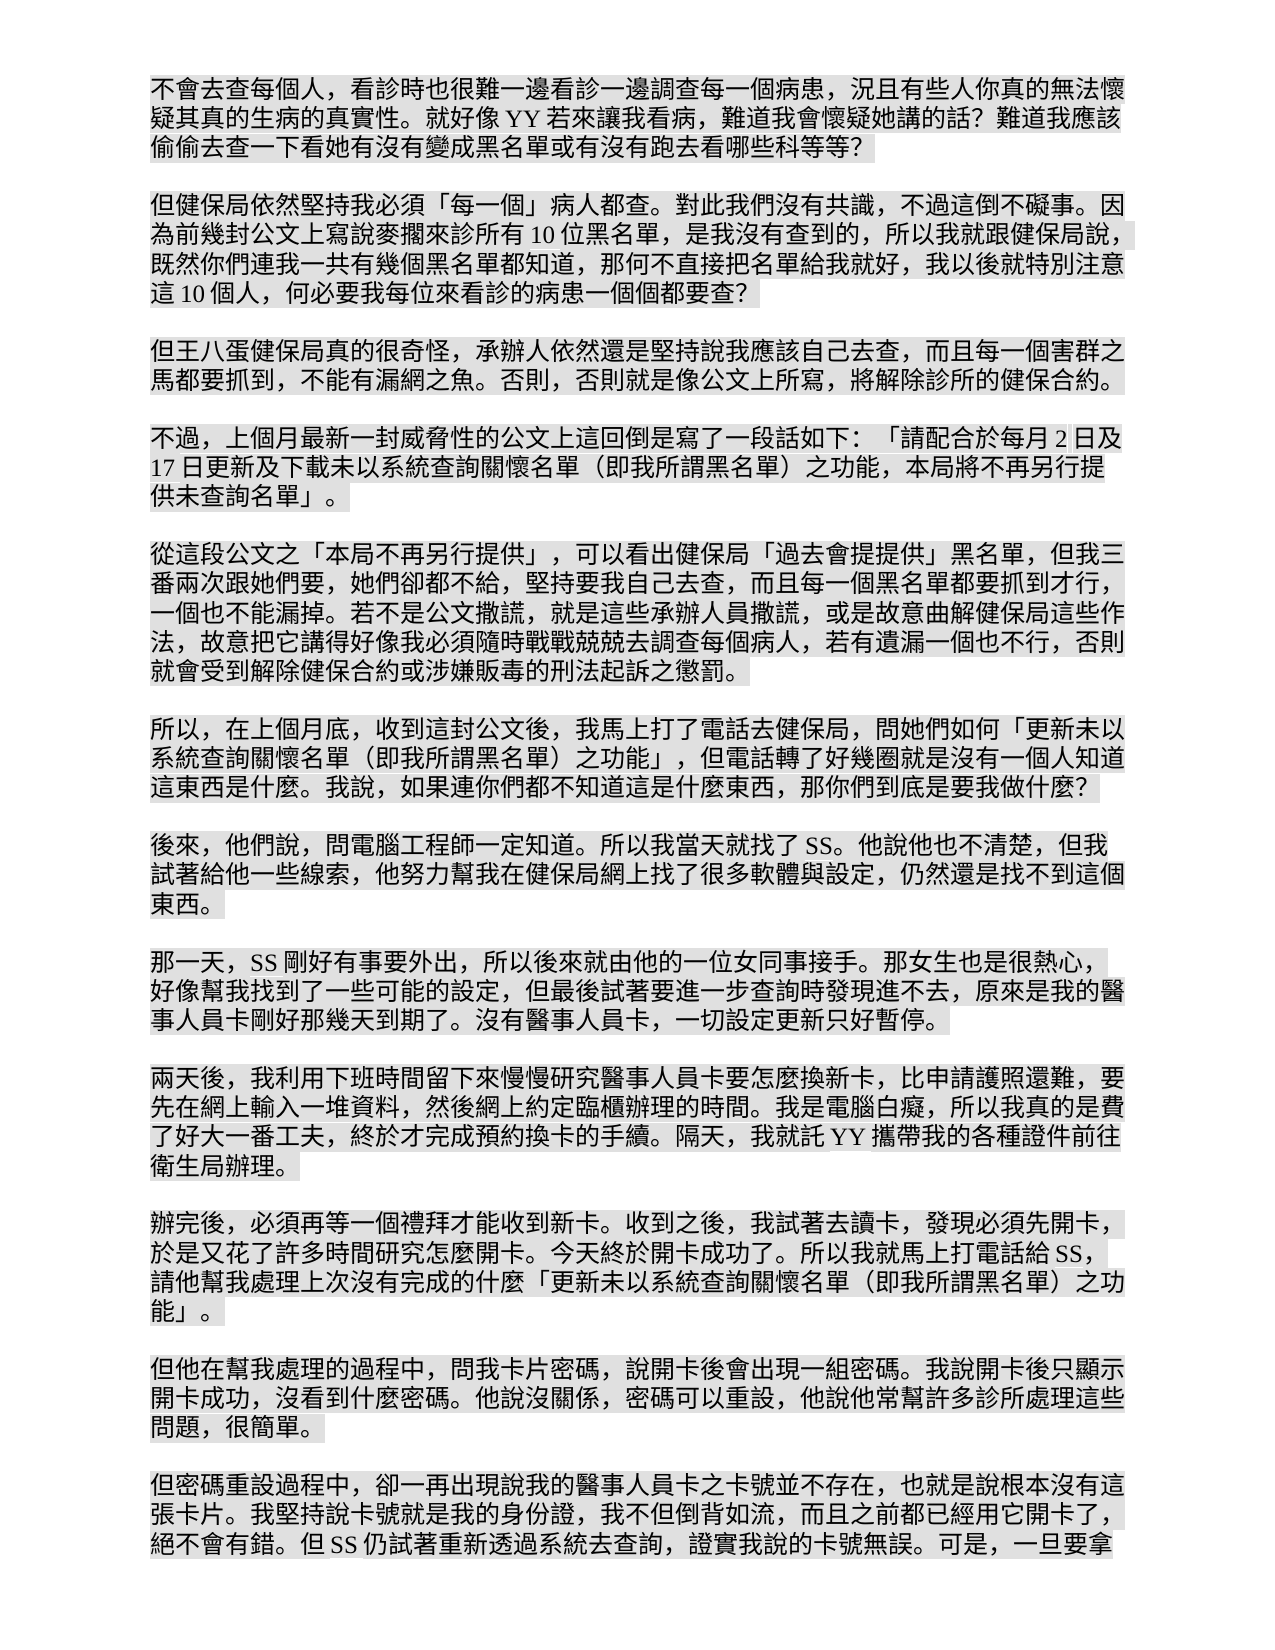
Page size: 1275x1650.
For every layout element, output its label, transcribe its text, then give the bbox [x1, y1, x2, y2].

text 這不能算是私事，事實上它理應攸關每個人的權益與尊嚴，不過寫起來很多細節有點冗長就是，懶得看的不妨直接看最後四段。 陳真 ========= XX， 有件事跟妳說一聲，也不知道妳或YY能不能幫上什麼忙，這其實也是我平常工作上的一大困擾。這事只是無數例子之一而已。 這事很長，簡單說就是大約幾個月前，健保局打電話要我去看一個健保局提供的病患黑名單，也就是拿藥過量或重覆就醫的病患。我不知道要去哪看，就問以前那位電腦工程師，但他總是告訴我說「不用管它」或說「不清楚」，或說叫我去看常誠看診軟體的某個欄位。我試著去看了，但沒看到什麼黑名單。 後來，健保局又來電話，說我都沒有去查黑名單。我說我去健保局網上查了，但實在不知道到底是要我查什麼。 後來，經過兩次三次的催促，我於是再硬著頭皮問以前的那位電腦工程師，他不理不睬，每次都說正在忙或正在上課，大多時候是不接電話或關機，完全不照合約行事，毫無功能，要找他真的很難，後來幾次碰釘子之後，我才生氣把他給開除了，不再跟他們續約。 台中的SS真的很有效率。所以，健保局黑名單這事我就請他幫忙，他好像是幫我更新了版本或做了些設定，我的看診軟體才跑出健保局黑名單的欄位。 這個欄位必須用我的醫事人員卡輸入密碼才能進去閱讀。於是我每遇到一些我覺得用藥習慣不好或不尋常的病患，我就會去查，經過這樣一種「我覺得對病患不是很尊敬、有點把他們當小偷」的調查，發現大多數是清白的，只有少數幾位有重覆在不同診所就醫、取藥過量的病患。 我以為這下應該沒事了。沒想到，幾周後，王八蛋健保局又打電話且寫公文來，說我都沒有去查黑名單，於是我就打電話回去健保局詢問到底是要我做什麼或我少做了什麼？因為我明明都有在查啊，到底是還要我做什麼。但他們似乎也不是很清楚要我查什麼，似乎連自己也不知道自己說的黑名單是什麼東西，只是一味重申說根據他們的記錄，我都沒有去查他們提供的黑名單。 但我明明就有查出了好幾個黑名單。但王八蛋健保局堅持說我連一次都不曾去查看過。我覺得很無奈，問他們說我都已經照你們說的去查了，你們一定要說我沒有查，那現在是要我怎麼樣？（要我斬雞頭對天發誓嗎？） 我本來都是用非常溫和客氣的態度在跟他們溝通。直到前兩周，我又收到一張公文，上面說，我若再不去查，就要記我違約，違約累積兩次將解除健保合約。我看到這麼具有威脅性的公文，於是就照公文上承辦人的電話和分機打過去問，結果打了幾次全是民宅，電話顯然是錯的。 後來，我上網去查到真正的健保局相關單位電話，說我要找承辦人。那天承辦人不在，是否請假也沒人知道，電話一再轉接，接到好幾個人手上，都表示對此不清楚，也不知道承辦人是誰，我唸公文文號請他們查，也推說不知道。我說你們連自己健保局的電話在公文上都寫錯了，對方卻回答我說「不可能有錯」，我越聽火氣越大，但基本禮貌還是維持住。 後來，有一位比較勇於任事的小姐大概是看我快要發飆罵人了，出來教我怎麼查閱黑名單。 我照她的方法又自己去上網搞設定，搞半天才知道她教我設定的東西老早就已經設定好在我們的看診軟體上。所以我又打電話去健保局說，我老早已經都有在查黑名單，你們到底是要我做什麼。 後來，承辦人跟我連繫了，她就是長久以來一直打電話不斷「督促」我查黑名單的那一位。姓李，電話是06-….轉…。。她還是說我「可能」有去查了，但沒有抓出「每一個」黑名單。 我跟她說，看診那麼忙，我怎麼可能去查每一個病人，怎麼可能保證抓出所有黑名單？我還說，而且，就醫記錄這種東西，若不是臨床上非常需要知道而且經過病患同意，我一般不會偷偷去查病人去哪裡就醫。我覺得，如果連病人的話我們每一個都要懷疑，那我們還像在當醫生嗎？我有把我的想法告訴對方。我覺得，不應該把每個病患當做賊，而且醫生也沒有義務要幫國家抓出什麼害群之馬。我是醫生，我又不是搞徵信社。 更重要的是心態，我相信人或相信病人，信就信了，我不會對病人的話抱持懷疑的態度，除非對方的不良就醫行為或詐欺意圖真的很明顯，我才會起疑心。所以我告訴對方說，我不會去查每個人，看診時也很難一邊看診一邊調查每一個病患，況且有些人你真的無法懷疑其真的生病的真實性。就好像YY若來讓我看病，難道我會懷疑她講的話？難道我應該偷偷去查一下看她有沒有變成黑名單或有沒有跑去看哪些科等等？ 但健保局依然堅持我必須「每一個」病人都查。對此我們沒有共識，不過這倒不礙事。因為前幾封公文上寫說麥擱來診所有10位黑名單，是我沒有查到的，所以我就跟健保局說，既然你們連我一共有幾個黑名單都知道，那何不直接把名單給我就好，我以後就特別注意這10個人，何必要我每位來看診的病患一個個都要查？ 但王八蛋健保局真的很奇怪，承辦人依然還是堅持說我應該自己去查，而且每一個害群之馬都要抓到，不能有漏網之魚。否則，否則就是像公文上所寫，將解除診所的健保合約。 不過，上個月最新一封威脅性的公文上這回倒是寫了一段話如下：「請配合於每月2日及17日更新及下載未以系統查詢關懷名單（即我所謂黑名單）之功能，本局將不再另行提供未查詢名單」。 從這段公文之「本局不再另行提供」，可以看出健保局「過去會提提供」黑名單，但我三番兩次跟她們要，她們卻都不給，堅持要我自己去查，而且每一個黑名單都要抓到才行，一個也不能漏掉。若不是公文撒謊，就是這些承辦人員撒謊，或是故意曲解健保局這些作法，故意把它講得好像我必須隨時戰戰兢兢去調查每個病人，若有遺漏一個也不行，否則就會受到解除健保合約或涉嫌販毒的刑法起訴之懲罰。 所以，在上個月底，收到這封公文後，我馬上打了電話去健保局，問她們如何「更新未以系統查詢關懷名單（即我所謂黑名單）之功能」，但電話轉了好幾圈就是沒有一個人知道這東西是什麼。我說，如果連你們都不知道這是什麼東西，那你們到底是要我做什麼？ 後來，他們說，問電腦工程師一定知道。所以我當天就找了SS。他說他也不清楚，但我試著給他一些線索，他努力幫我在健保局網上找了很多軟體與設定，仍然還是找不到這個東西。 那一天，SS剛好有事要外出，所以後來就由他的一位女同事接手。那女生也是很熱心，好像幫我找到了一些可能的設定，但最後試著要進一步查詢時發現進不去，原來是我的醫事人員卡剛好那幾天到期了。沒有醫事人員卡，一切設定更新只好暫停。 兩天後，我利用下班時間留下來慢慢研究醫事人員卡要怎麼換新卡，比申請護照還難，要先在網上輸入一堆資料，然後網上約定臨櫃辦理的時間。我是電腦白癡，所以我真的是費了好大一番工夫，終於才完成預約換卡的手續。隔天，我就託YY攜帶我的各種證件前往衛生局辦理。 辦完後，必須再等一個禮拜才能收到新卡。收到之後，我試著去讀卡，發現必須先開卡，於是又花了許多時間研究怎麼開卡。今天終於開卡成功了。所以我就馬上打電話給SS，請他幫我處理上次沒有完成的什麼「更新未以系統查詢關懷名單（即我所謂黑名單）之功能」。 但他在幫我處理的過程中，問我卡片密碼，說開卡後會出現一組密碼。我說開卡後只顯示開卡成功，沒看到什麼密碼。他說沒關係，密碼可以重設，他說他常幫許多診所處理這些問題，很簡單。 但密碼重設過程中，卻一再出現說我的醫事人員卡之卡號並不存在，也就是說根本沒有這張卡片。我堅持說卡號就是我的身份證，我不但倒背如流，而且之前都已經用它開卡了，絕不會有錯。但SS仍試著重新透過系統去查詢，證實我說的卡號無誤。可是，一旦要拿這卡號來進行程式設定時，卻又每次都說無此卡號的存在。 SS說他曾處理過很多次同樣的設定，卻是第一次碰到這樣的事，所以也不清楚問題究竟出在哪。他馬上打電話給有關單位 (什麼官方發卡中心類) 查詢。對方說，重辦一張卡片好了，要不然也不知道怎麼會這樣。 SS說，剛剛才開卡成功的卡片，記錄上也是如此顯示這是一張有效卡，怎麼需要再重辦？他說，要不然換一台電腦用不同的讀卡機試試。不過，那時已經很晚了，診所只剩我一人，掛號處我又沒帶鑰匙，掛號處的電腦我也不敢亂動，而且怕耽誤SS吃晚飯，所以我就說明天再繼續奮鬥好了。 同樣就是在今天下午，健保局那位承辦人又打電話來重申違約記點將解除健保合約的事。我告訴她之所以耽擱兩三周是因為醫事人員卡剛好到期，申請重新換卡前後需要一兩個禮拜的時間，但她似乎很不耐煩聽我解釋，說長官要她催，她只好來催，我再不完成使命，她們就要對我不客氣了，但我迄今不知道健保局到底要我做什麼下載更新，去哪下載？去哪更新？更荒謬的是，健保局這些承辦人員自己也不知道要去哪下載，去哪更新。 我知道我當時若再跟她講電話下去，恐怕非罵人不可，加上當時病患很多，所以沒再多講，況且，我發現健保局似乎不認為自己是一個服務提供者，而是一個高高在上像獄卒般的管理者，相當官僚而且蠻頇。 今天沒有夜診，但現在已經晚上十二點了，我還留在診所搞這些理應讓助理或祕書去做的事，實在是很浪費生命。 妳看我寫這麼多，大概也知道火山快爆炸了。我會盡一切努力去完成這件到底是要做什麼至今都還沒有人知道的事，SS說，他處理這麼多診所，也沒聽說什麼黑名單的下載更新軟體，更沒聽說有哪家診所為了這樣一件沒頭沒腦的事一直被健保局督促甚至威脅要解除合約。 等我弄完這事，滿足健保局的要求後，若我屆時憤怒還在，良心還在，我會把這事給公開，或許用文章的形式，透過媒體，探討一下健保局這樣一種動輒把病人當賊、甚至強迫醫生去調查每一個病人是否是賊的心態是否合理。就我的認知，醫生只該對一個對象忠誠，那就是病人；醫生沒有義務幫國家去抓賊，更不應該去懷疑每個病人。 更荒謬的是，健保局動輒公然以刑法威脅醫生，比方說，安眠藥在台灣或世界各地都免不了會有濫用的情形，但健保局三番兩次寫公文給每家診所，上面是這麼寫的「近來本局已查獲多起醫師涉嫌醫療不當處方如zopidem藥物之案件，除罰款之外，並分別停止其處方或使用藥劑6個月至2年之處分，另有多起販售zopidem案件，依毒品危害防制條例以其涉嫌供應、販售毒品提起公訴。」 這些威脅，使得診所之間互相告誡乾脆都不要再以自費開立這個最常用的安眠藥物，以策醫師自身安全。 講這些，一來是讓妳明白這事，因為我實在也不知道這事到底是要怎麼做，看妳有沒有什麼方法？或者說我根本不知道到底健保局要我們更新下載、並且每個病人都要調查的那個黑名單軟體到底藏在哪，因為連健保局自己也說不清楚到底是要去哪下載。 二來是讓妳明白，診所看診並不是只有看診而已，而是一堆有的沒的工作要做，比方說我今晚恐怕得在診所熬夜整理，才有辦法在明後天把這個月抽查的一堆病歷和各種相關文件整理之後寄出。 以前在醫院都有社工或祕書或助理可以處理所有這些事，但現在卻幾乎全是我一個人在弄，但看病已經累到快爆炸了，實在沒有剩餘任何體力和時間去做這麼多雜事。比方說有一塊廣告看板都已經退色退到快成無字天書了，應該要趕緊換新看板才不會鬧笑話，但我實在沒有辦法同時做這麼多事。 這封信，我會刪去人名，以及刪去一些純粹診所內部的事，然後把它寄給健保局那位承辦人，請她轉交給她所謂的「上面」，請她問問「上面」那位長官到底是要診所做什麼，並且請他們深思一下在防賊的同時，是不是應該別忘記病人才是老大，所有這一切所謂健保或醫療，無非是為了病人而存在，而病人的各項權利包括其人格是應該尊重而且值得尊重的。 健保就像一輛火車，或許有些人沒買票就來坐車，但沒必要因此把所有乘客都當做賊那樣盤查，更不應該經常威脅列車長說萬一有人沒買票卻沒被你抓到，那你列車長無疑就是共犯，應繩之以法。 都已經21世紀了，但我看健保局以及許多公家機關，大概還以為自己是在衙門當官那般心態與口氣。我若屆時憤怒還在，良心還在，我會很樂意不計一切代價來公開談談這些事，雖然很可能狗吠火車，不會有什麼用，但這麼一點最基本的理念，總該有個提醒。 在台灣，醫療這東西真的越來越像八大行業了，因為主其事者似乎總以為自己是在管理八大行業那樣一種心態。這樣一些人，不妨考慮改行，看是要去徵信社工作，或是去考調查局當警官，或是派去黑社會臥底，總之似乎不適合繼續留在以醫療為宗旨的工作崗位上。 陳真 2012. 10. 26. [150, 75, 1125, 1559]
